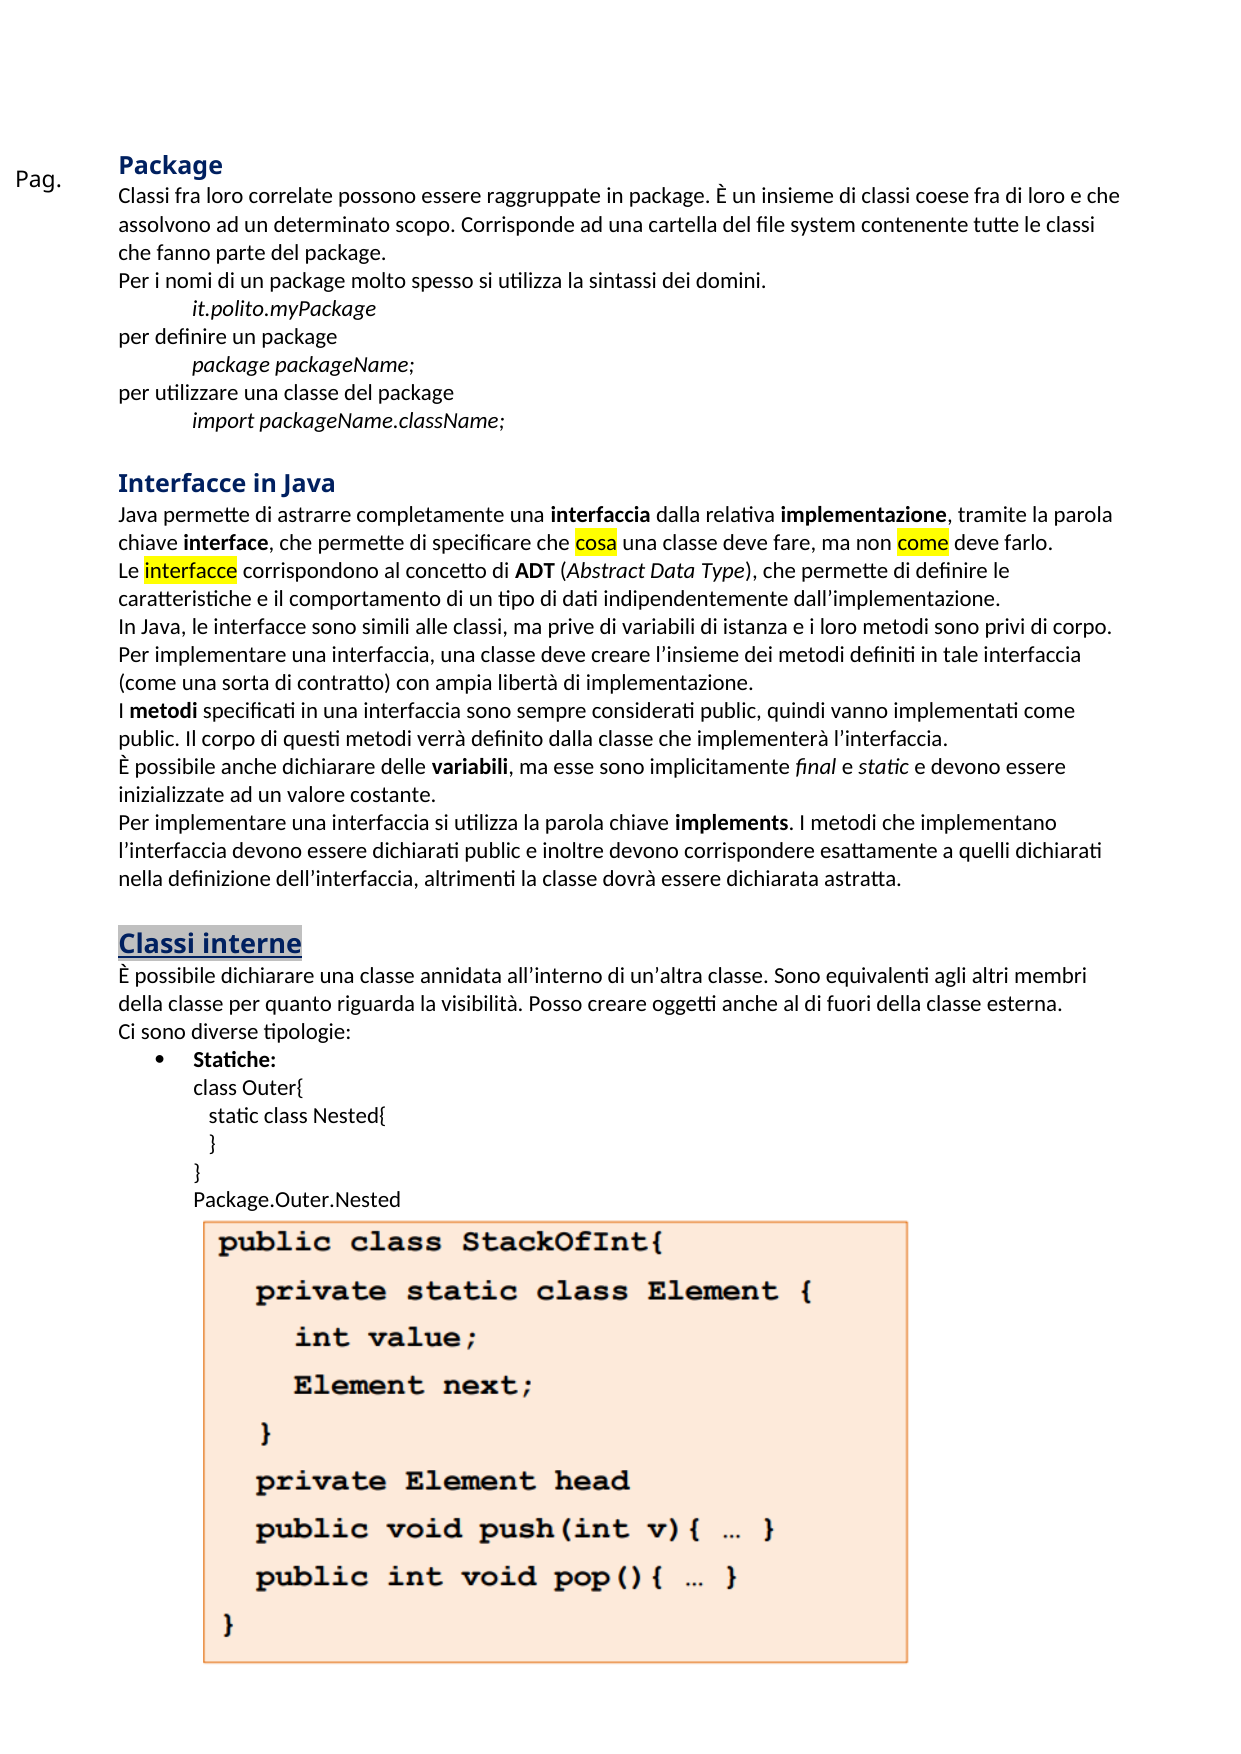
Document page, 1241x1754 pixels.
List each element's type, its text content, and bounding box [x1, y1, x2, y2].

text static class Nested{ [193, 1102, 1122, 1129]
text Ci sono diverse tipologie: [118, 1017, 1122, 1046]
subtitle Interfacce in Java [118, 466, 1122, 500]
text } [193, 1129, 1122, 1158]
subtitle Classi interne [118, 924, 1122, 961]
text per definire un package [118, 322, 1122, 350]
text Per implementare una interfaccia, una classe deve creare l’insieme dei metodi definiti in tale interfaccia (come una sorta di contratto) con ampia libertà di implementazione. [118, 640, 1122, 696]
text } [193, 1158, 1122, 1186]
text Per implementare una interfaccia si utilizza la parola chiave implements. I metodi che implementano l’interfaccia devono essere dichiarati public e inoltre devono corrispondere esattamente a quelli dichiarati nella definizione dell’interfaccia, altrimenti la classe dovrà essere dichiarata astratta. [118, 808, 1122, 892]
text Package.Outer.Nested [193, 1186, 1122, 1214]
text per utilizzare una classe del package [118, 378, 1122, 406]
text Le interfacce corrispondono al concetto di ADT (Abstract Data Type), che permette di definire le caratteristiche e il comportamento di un tipo di dati indipendentemente dall’implementazione. [118, 556, 1122, 612]
text it.polito.myPackage [118, 294, 1122, 322]
text È possibile anche dichiarare delle variabili, ma esse sono implicitamente final e static e devono essere inizializzate ad un valore costante. [118, 752, 1122, 808]
text Classi fra loro correlate possono essere raggruppate in package. È un insieme di classi coese fra di loro e che assolvono ad un determinato scopo. Corrisponde ad una cartella del file system contenente tutte le classi che fanno parte del package. [118, 182, 1122, 266]
text package packageName; [118, 350, 1122, 378]
text In Java, le interfacce sono simili alle classi, ma prive di variabili di istanza e i loro metodi sono privi di corpo. [118, 612, 1122, 640]
text class Outer{ [193, 1073, 1122, 1102]
text Per i nomi di un package molto spesso si utilizza la sintassi dei domini. [118, 266, 1122, 294]
text import packageName.className; [118, 406, 1122, 434]
text Java permette di astrarre completamente una interfaccia dalla relativa implementazione, tramite la parola chiave interface, che permette di specificare che cosa una classe deve fare, ma non come deve farlo. [118, 500, 1122, 556]
subtitle Package [118, 148, 1122, 182]
text I metodi specificati in una interfaccia sono sempre considerati public, quindi vanno implementati come public. Il corpo di questi metodi verrà definito dalla classe che implementerà l’interfaccia. [118, 696, 1122, 752]
list Statiche: [156, 1046, 1122, 1073]
text È possibile dichiarare una classe annidata all’interno di un’altra classe. Sono equivalenti agli altri membri della classe per quanto riguarda la visibilità. Posso creare oggetti anche al di fuori della classe esterna. [118, 961, 1122, 1017]
